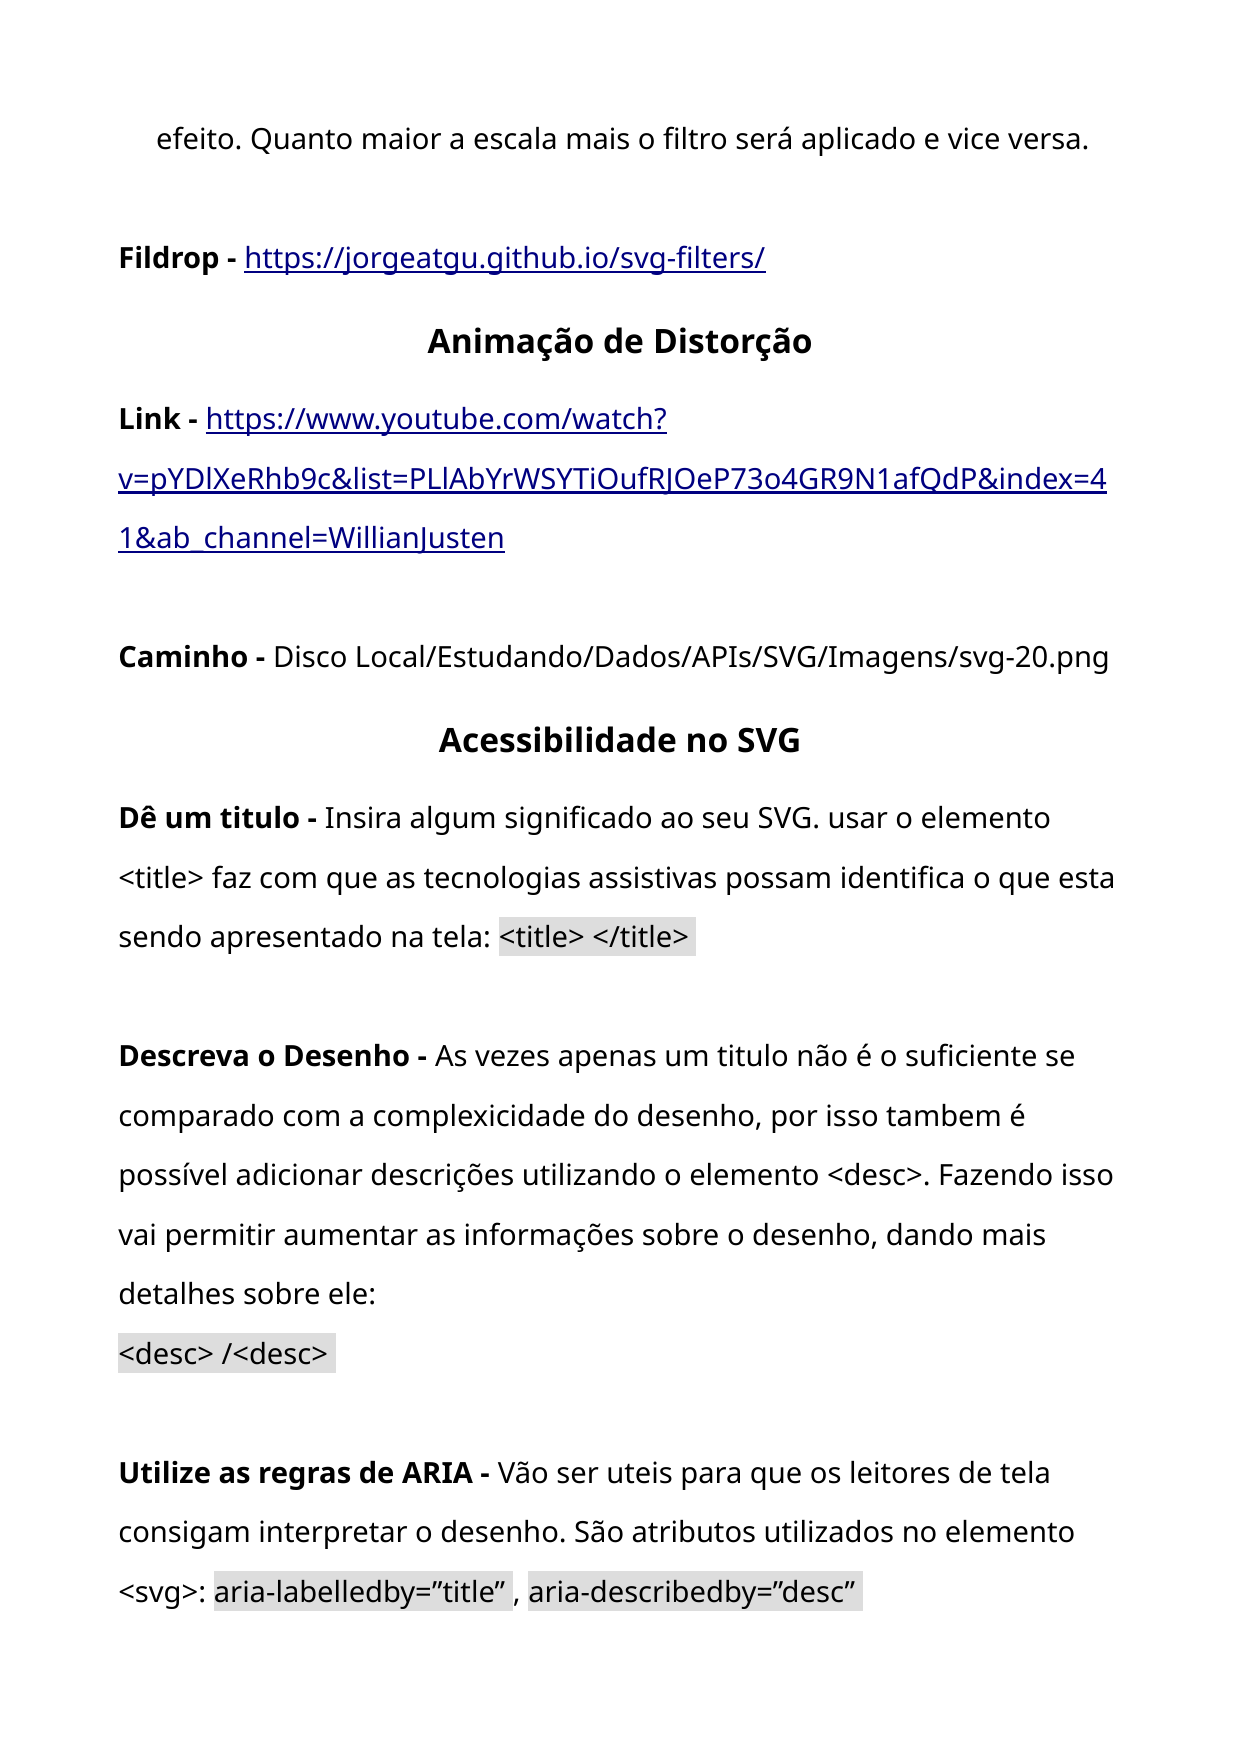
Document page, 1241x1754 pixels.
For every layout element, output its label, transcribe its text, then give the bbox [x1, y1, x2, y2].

text Fildrop - https://jorgeatgu.github.io/svg-filters/ [118, 237, 1122, 277]
text Link - https://www.youtube.com/watch?v=pYDlXeRhb9c&list=PLlAbYrWSYTiOufRJOeP73o4GR9N1afQdP&index=41&ab_channel=WillianJusten [118, 398, 1122, 557]
text efeito. Quanto maior a escala mais o filtro será aplicado e vice versa. [118, 118, 1122, 158]
text Dê um titulo - Insira algum significado ao seu SVG. usar o elemento <title> faz com que as tecnologias assistivas possam identifica o que esta sendo apresentado na tela: <title> </title> [118, 798, 1122, 956]
text <desc> /<desc> [118, 1333, 1122, 1373]
text Utilize as regras de ARIA - Vão ser uteis para que os leitores de tela consigam interpretar o desenho. São atributos utilizados no elemento <svg>: aria-labelledby=”title” , aria-describedby=”desc” [118, 1452, 1122, 1611]
text Caminho - Disco Local/Estudando/Dados/APIs/SVG/Imagens/svg-20.png [118, 636, 1122, 676]
subtitle Acessibilidade no SVG [118, 717, 1122, 762]
subtitle Animação de Distorção [118, 317, 1122, 363]
text Descreva o Desenho - As vezes apenas um titulo não é o suficiente se comparado com a complexicidade do desenho, por isso tambem é possível adicionar descrições utilizando o elemento <desc>. Fazendo isso vai permitir aumentar as informações sobre o desenho, dando mais detalhes sobre ele: [118, 1036, 1122, 1313]
